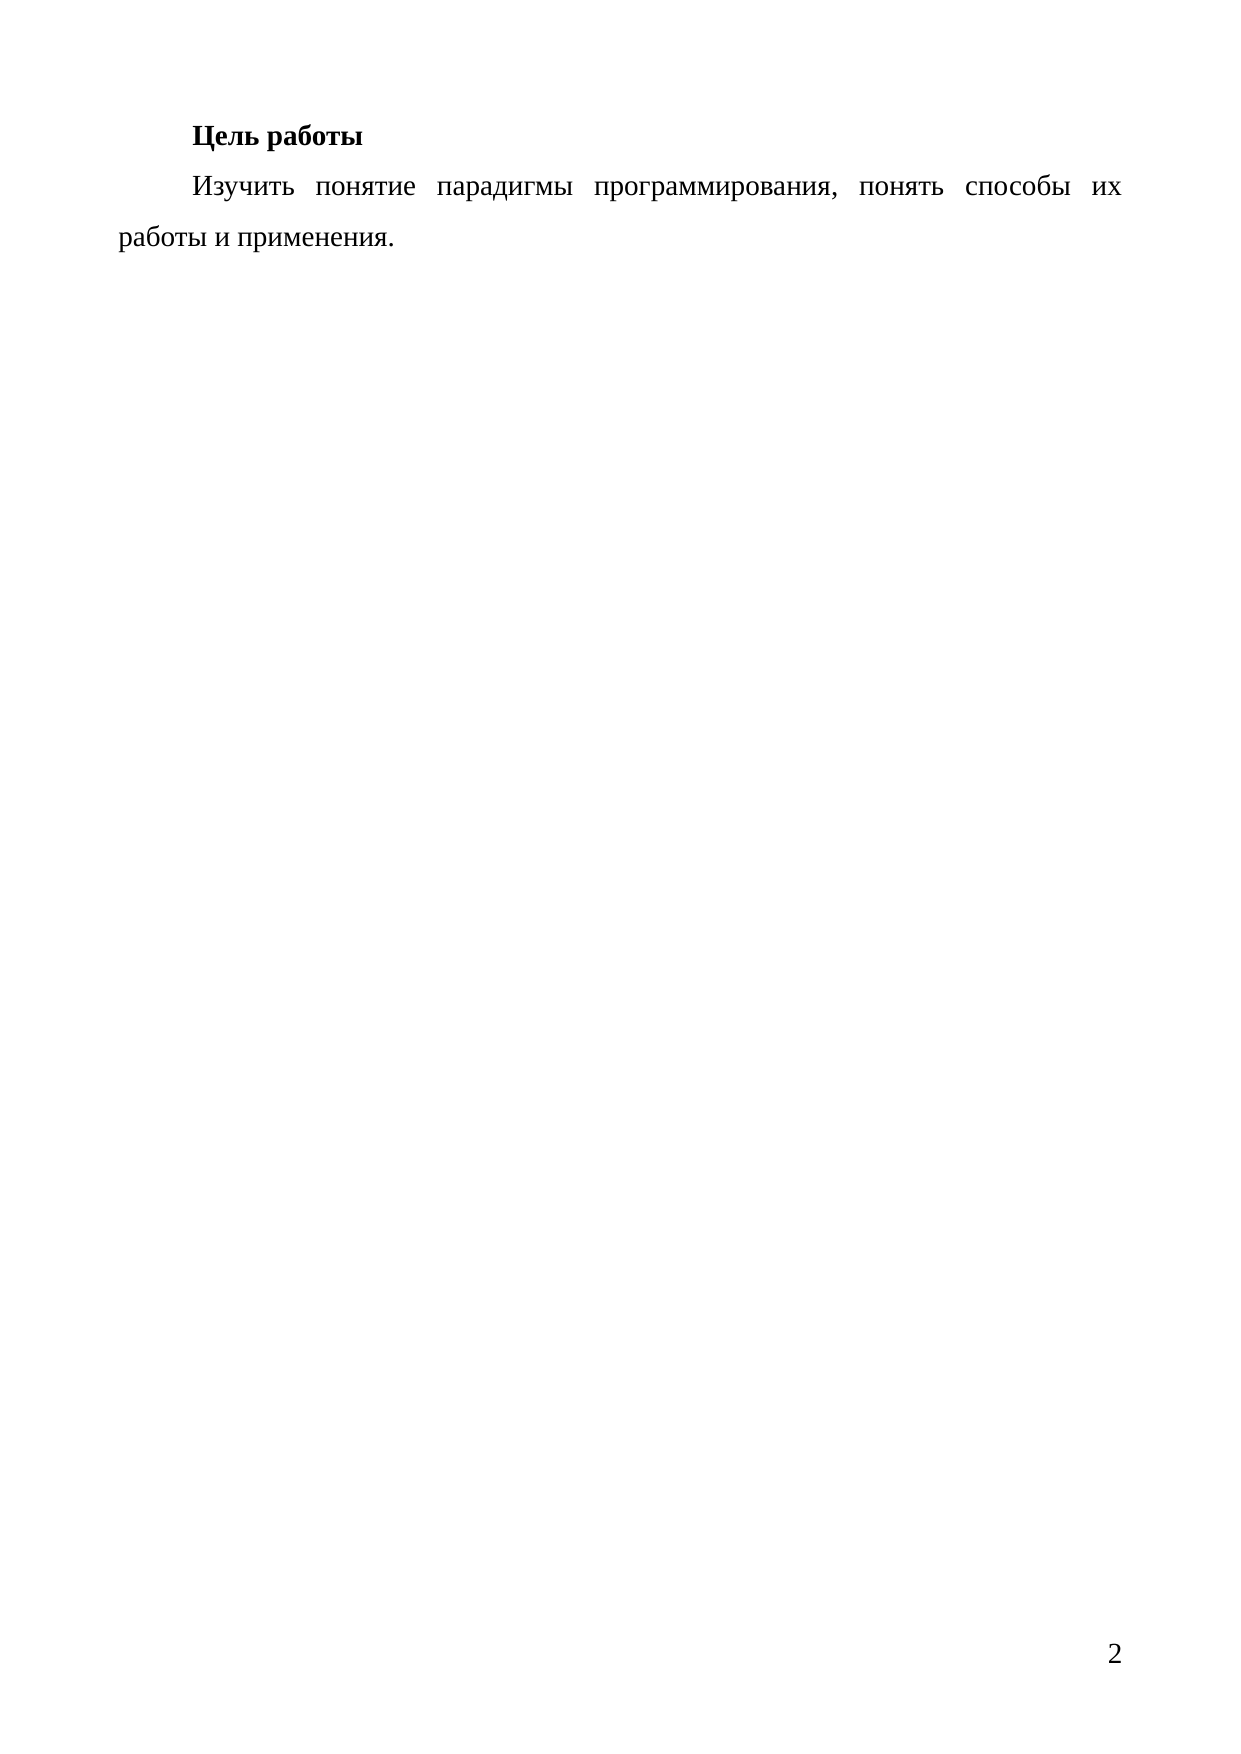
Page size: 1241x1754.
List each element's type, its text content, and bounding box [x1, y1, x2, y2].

subtitle Цель работы [118, 118, 1122, 152]
text Изучить понятие парадигмы программирования, понять способы их работы и применения. [118, 168, 1122, 252]
